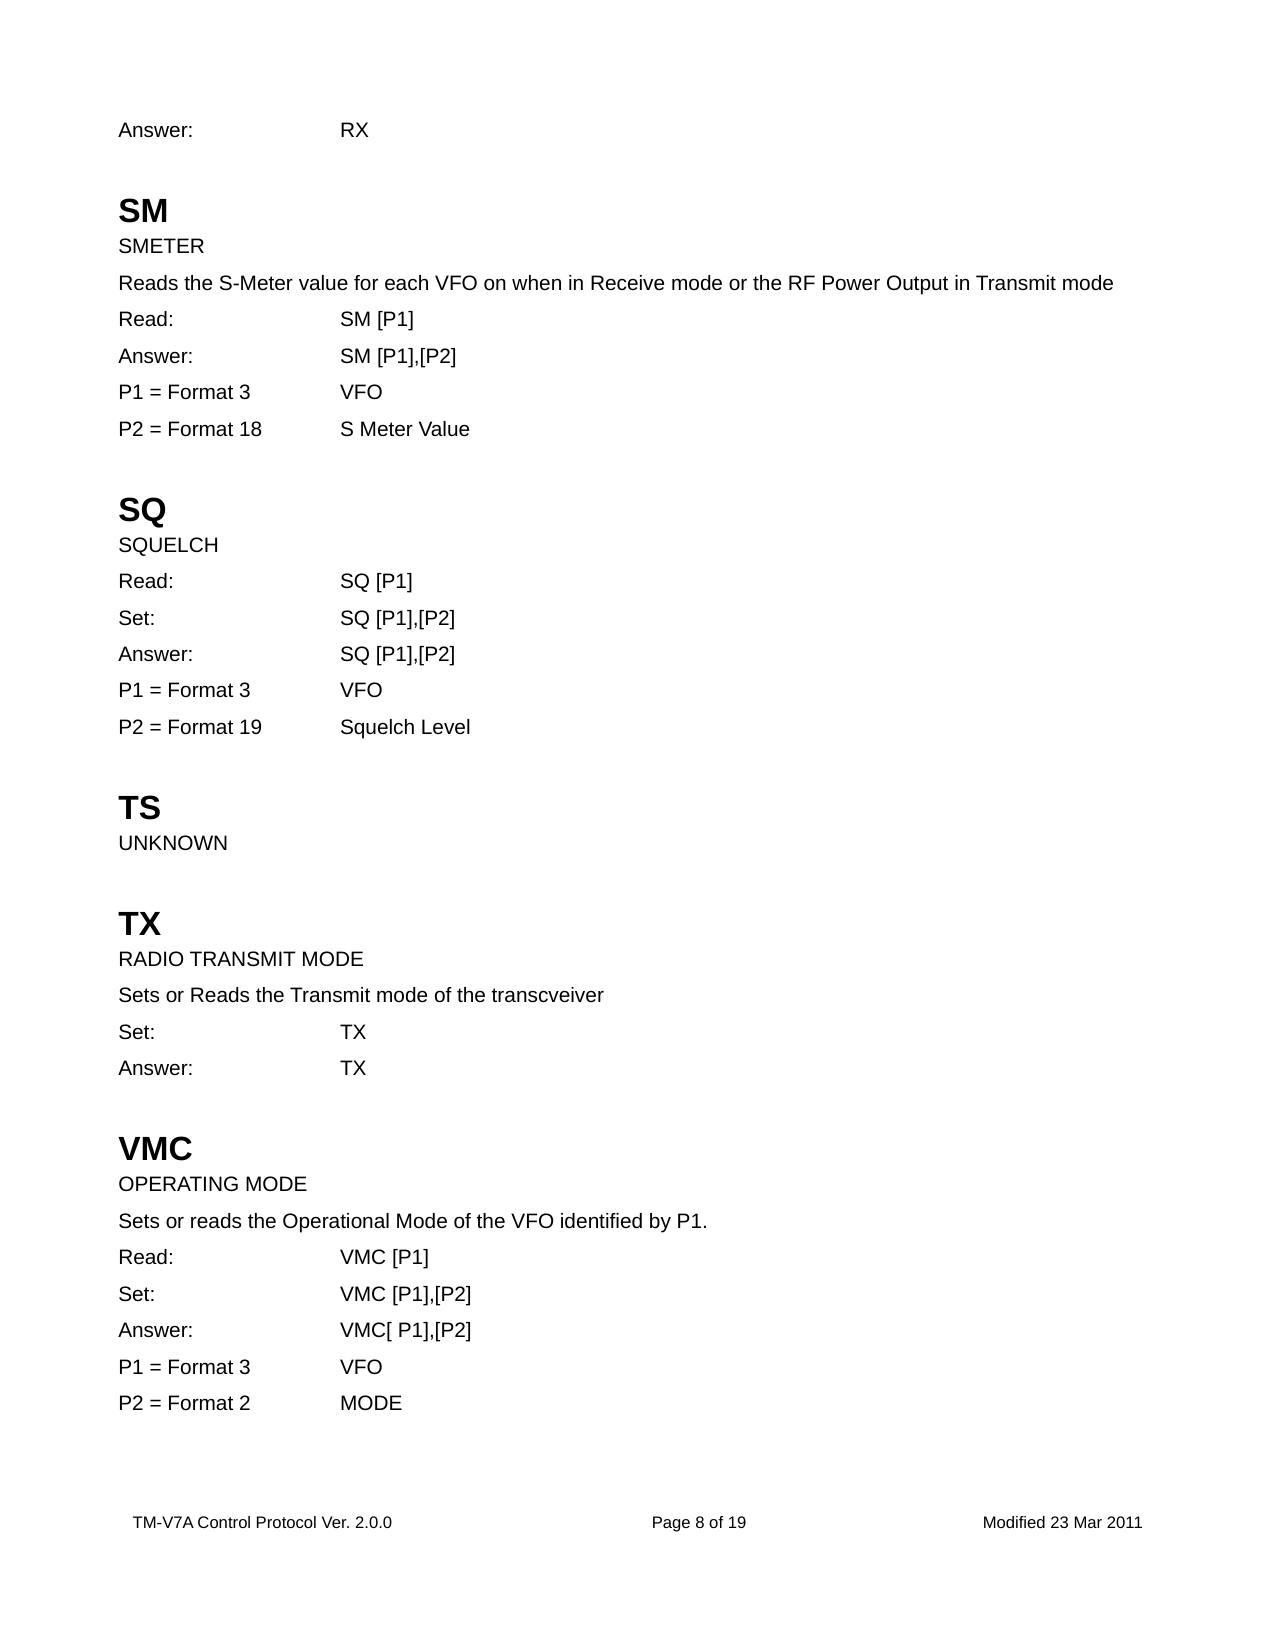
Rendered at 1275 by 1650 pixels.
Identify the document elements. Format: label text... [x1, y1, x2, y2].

text RADIO TRANSMIT MODE [118, 947, 1157, 971]
subtitle SM [118, 191, 1157, 230]
text P2 = Format 2 MODE [118, 1391, 1157, 1415]
text P2 = Format 18 S Meter Value [118, 416, 1157, 440]
text Answer: SQ [P1],[P2] [118, 642, 1157, 666]
text SMETER [118, 234, 1157, 258]
text OPERATING MODE [118, 1172, 1157, 1196]
text Sets or Reads the Transmit mode of the transcveiver [118, 983, 1157, 1007]
subtitle SQ [118, 489, 1157, 528]
text Sets or reads the Operational Mode of the VFO identified by P1. [118, 1209, 1157, 1233]
text Read: SQ [P1] [118, 569, 1157, 593]
text Answer: RX [118, 118, 1157, 142]
text P1 = Format 3 VFO [118, 380, 1157, 404]
text Answer: TX [118, 1056, 1157, 1080]
text Read: VMC [P1] [118, 1245, 1157, 1269]
text Answer: SM [P1],[P2] [118, 343, 1157, 367]
text P2 = Format 19 Squelch Level [118, 715, 1157, 739]
text Set: TX [118, 1020, 1157, 1044]
text P1 = Format 3 VFO [118, 1354, 1157, 1378]
text P1 = Format 3 VFO [118, 678, 1157, 702]
text Answer: VMC[ P1],[P2] [118, 1318, 1157, 1342]
text Set: VMC [P1],[P2] [118, 1282, 1157, 1306]
subtitle TS [118, 788, 1157, 826]
text Reads the S-Meter value for each VFO on when in Receive mode or the RF Power Output in Transmit mode [118, 271, 1157, 294]
text SQUELCH [118, 532, 1157, 556]
text UNKNOWN [118, 831, 1157, 855]
text Read: SM [P1] [118, 307, 1157, 331]
text Set: SQ [P1],[P2] [118, 605, 1157, 629]
subtitle TX [118, 904, 1157, 942]
subtitle VMC [118, 1129, 1157, 1168]
